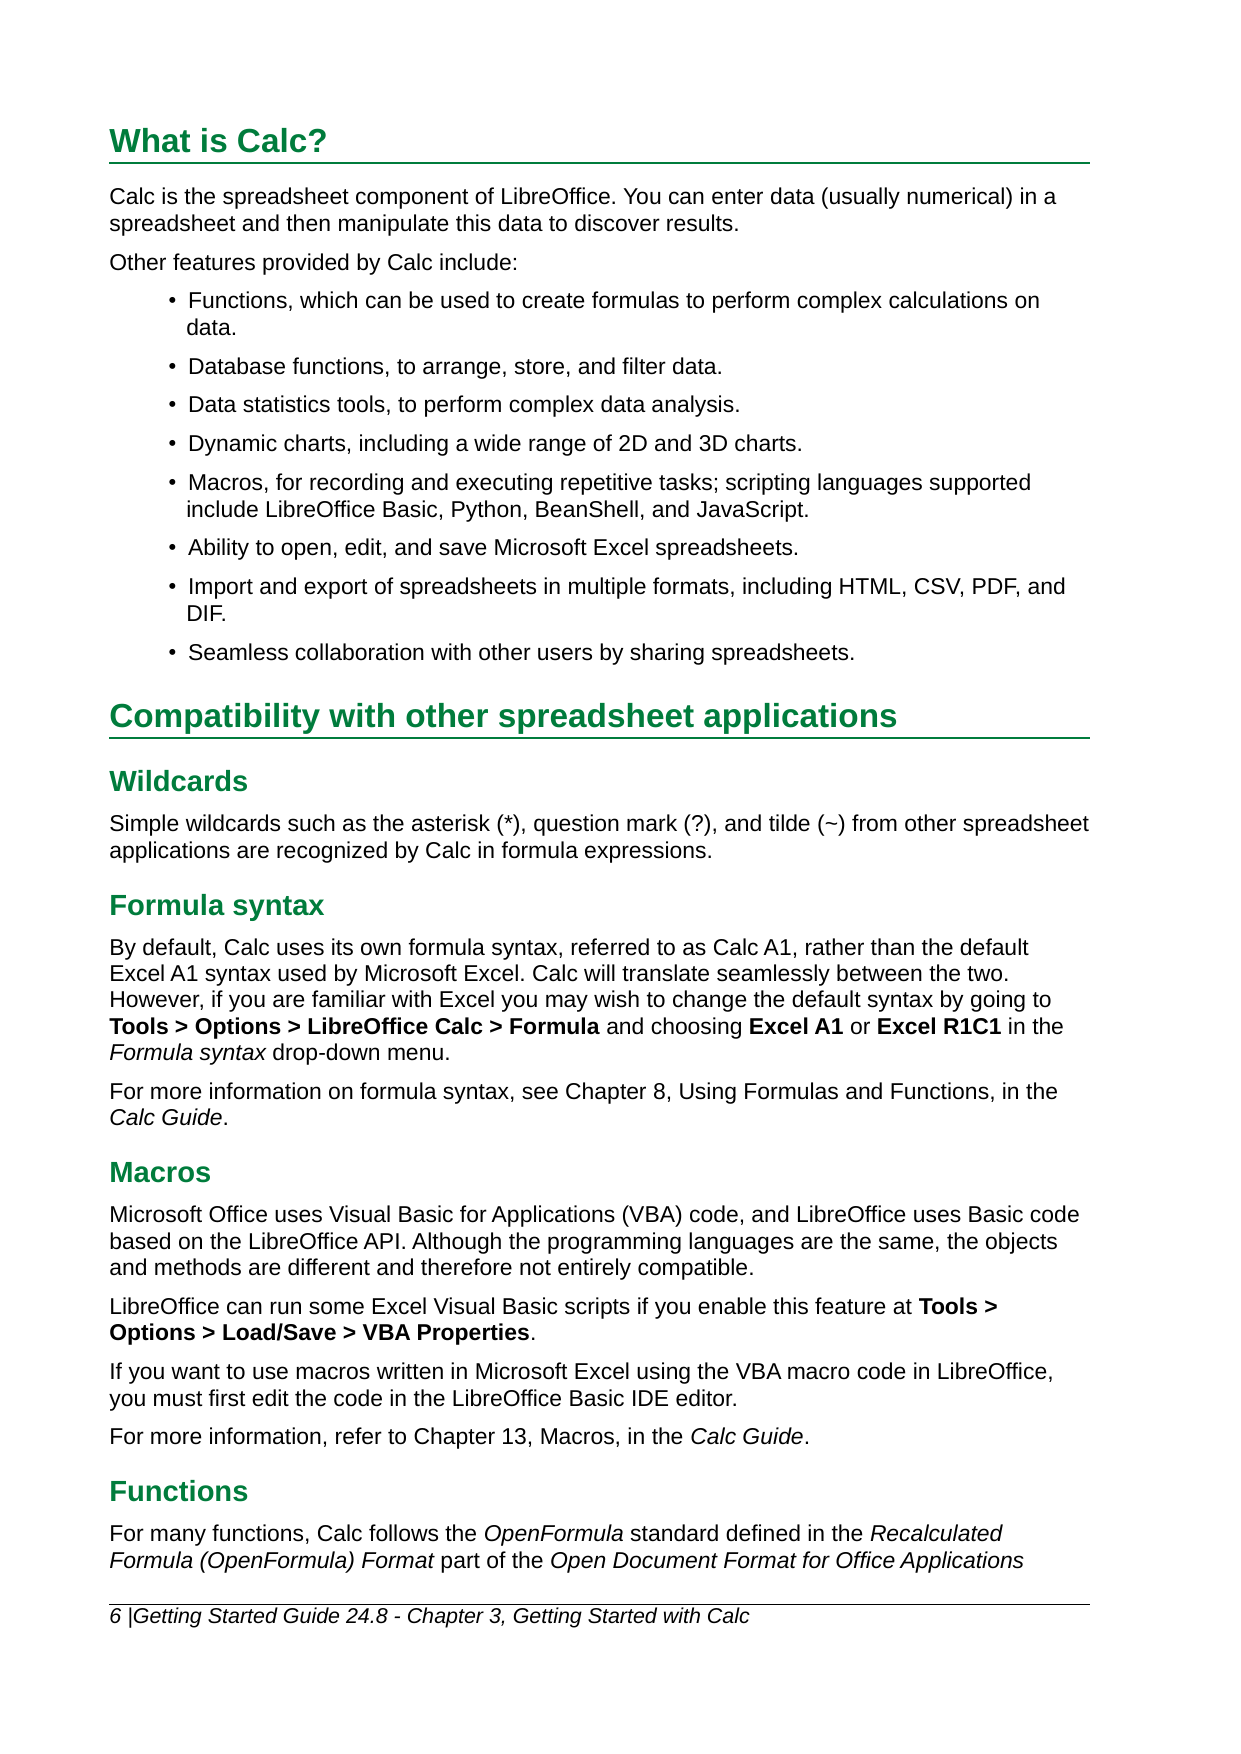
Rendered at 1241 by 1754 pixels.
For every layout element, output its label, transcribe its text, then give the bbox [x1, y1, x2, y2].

text LibreOffice can run some Excel Visual Basic scripts if you enable this feature at Tools > Options > Load/Save > VBA Properties. [109, 1293, 1090, 1346]
text Simple wildcards such as the asterisk (*), question mark (?), and tilde (~) from other spreadsheet applications are recognized by Calc in formula expressions. [109, 810, 1090, 863]
text Microsoft Office uses Visual Basic for Applications (VBA) code, and LibreOffice uses Basic code based on the LibreOffice API. Although the programming languages are the same, the objects and methods are different and therefore not entirely compatible. [109, 1201, 1090, 1280]
list Macros, for recording and executing repetitive tasks; scripting languages supported include LibreOffice Basic, Python, BeanShell, and JavaScript. [168, 469, 1090, 522]
subtitle Wildcards [109, 764, 1090, 798]
text By default, Calc uses its own formula syntax, referred to as Calc A1, rather than the default Excel A1 syntax used by Microsoft Excel. Calc will translate seamlessly between the two. However, if you are familiar with Excel you may wish to change the default syntax by going to Tools > Options > LibreOffice Calc > Formula and choosing Excel A1 or Excel R1C1 in the Formula syntax drop-down menu. [109, 934, 1090, 1065]
list Ability to open, edit, and save Microsoft Excel spreadsheets. [168, 534, 1090, 561]
list Import and export of spreadsheets in multiple formats, including HTML, CSV, PDF, and DIF. [168, 573, 1090, 626]
text For more information, refer to Chapter 13, Macros, in the Calc Guide. [109, 1423, 1090, 1450]
subtitle Formula syntax [109, 888, 1090, 921]
list Seamless collaboration with other users by sharing spreadsheets. [168, 638, 1090, 665]
text Calc is the spreadsheet component of LibreOffice. You can enter data (usually numerical) in a spreadsheet and then manipulate this data to discover results. [109, 183, 1090, 236]
subtitle Functions [109, 1474, 1090, 1508]
subtitle What is Calc? [109, 121, 1090, 162]
text If you want to use macros written in Microsoft Excel using the VBA macro code in LibreOffice, you must first edit the code in the LibreOffice Basic IDE editor. [109, 1358, 1090, 1411]
text For more information on formula syntax, see Chapter 8, Using Formulas and Functions, in the Calc Guide. [109, 1078, 1090, 1131]
list Functions, which can be used to create formulas to perform complex calculations on data. [168, 287, 1090, 340]
text For many functions, Calc follows the OpenFormula standard defined in the Recalculated Formula (OpenFormula) Format part of the Open Document Format for Office Applications [109, 1520, 1090, 1573]
subtitle Macros [109, 1155, 1090, 1189]
list Database functions, to arrange, store, and filter data. [168, 353, 1090, 379]
list Dynamic charts, including a wide range of 2D and 3D charts. [168, 430, 1090, 457]
list Other features provided by Calc include: [109, 248, 1090, 275]
list Data statistics tools, to perform complex data analysis. [168, 391, 1090, 418]
subtitle Compatibility with other spreadsheet applications [109, 696, 1090, 737]
